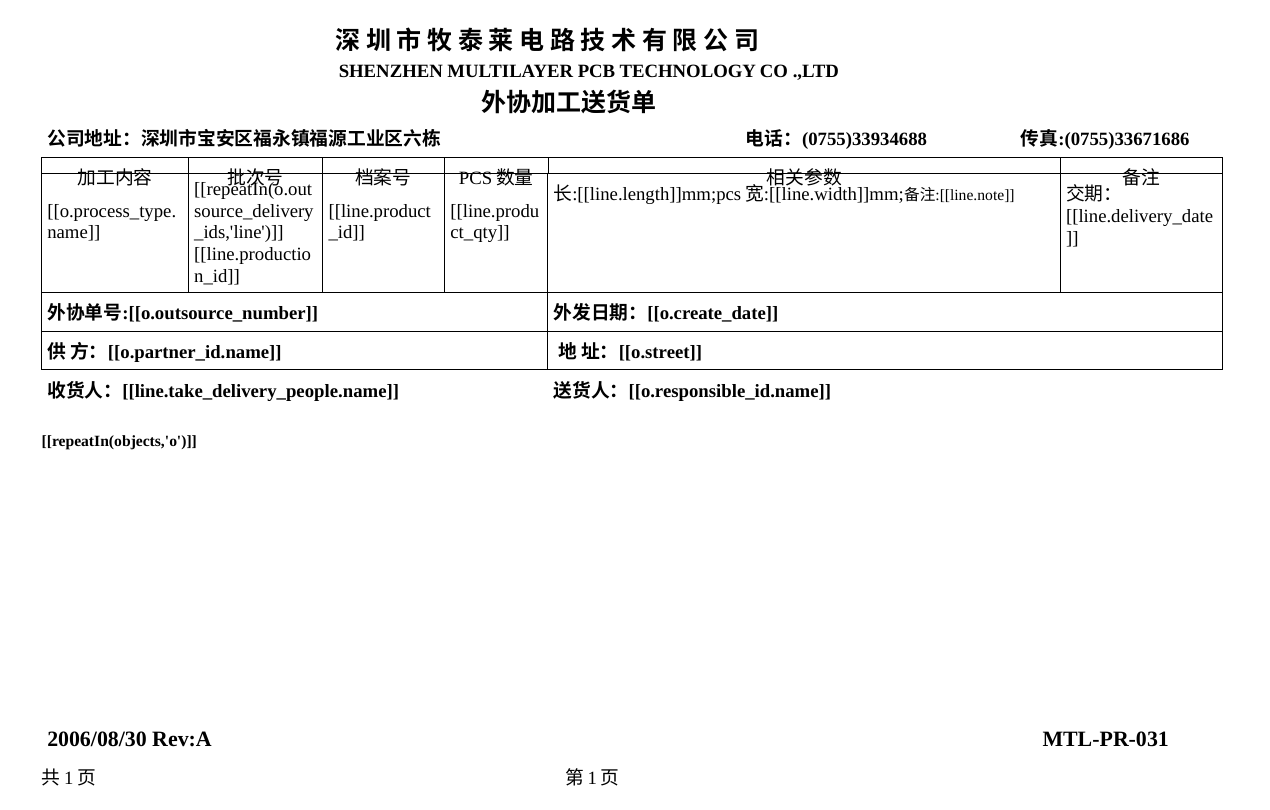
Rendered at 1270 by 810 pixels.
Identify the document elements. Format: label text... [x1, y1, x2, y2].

table_header 交期：[[line.delivery_date]] [1061, 174, 1222, 292]
table_header [[repeatIn(o.outsource_delivery_ids,'line')]][[line.production_id]] [189, 174, 322, 292]
table_cell 收货人：[[line.take_delivery_people.name]] [41, 370, 547, 408]
table_cell 地 址：[[o.street]] [548, 332, 1222, 369]
table_header 外发日期：[[o.create_date]] [548, 293, 1222, 331]
text [[repeatIn(objects,'o')]] [41, 426, 1222, 451]
table_header 长:[[line.length]]mm;pcs宽:[[line.width]]mm;备注:[[line.note]] [548, 174, 1060, 292]
table_cell 送货人：[[o.responsible_id.name]] [548, 370, 1222, 408]
table_header [[o.process_type.name]] [42, 174, 188, 292]
table_header [[line.product_qty]] [445, 174, 547, 292]
table_cell 供 方：[[o.partner_id.name]] [42, 332, 547, 369]
table_header [[line.product_id]] [323, 174, 444, 292]
table_header 外协单号:[[o.outsource_number]] [42, 293, 547, 331]
